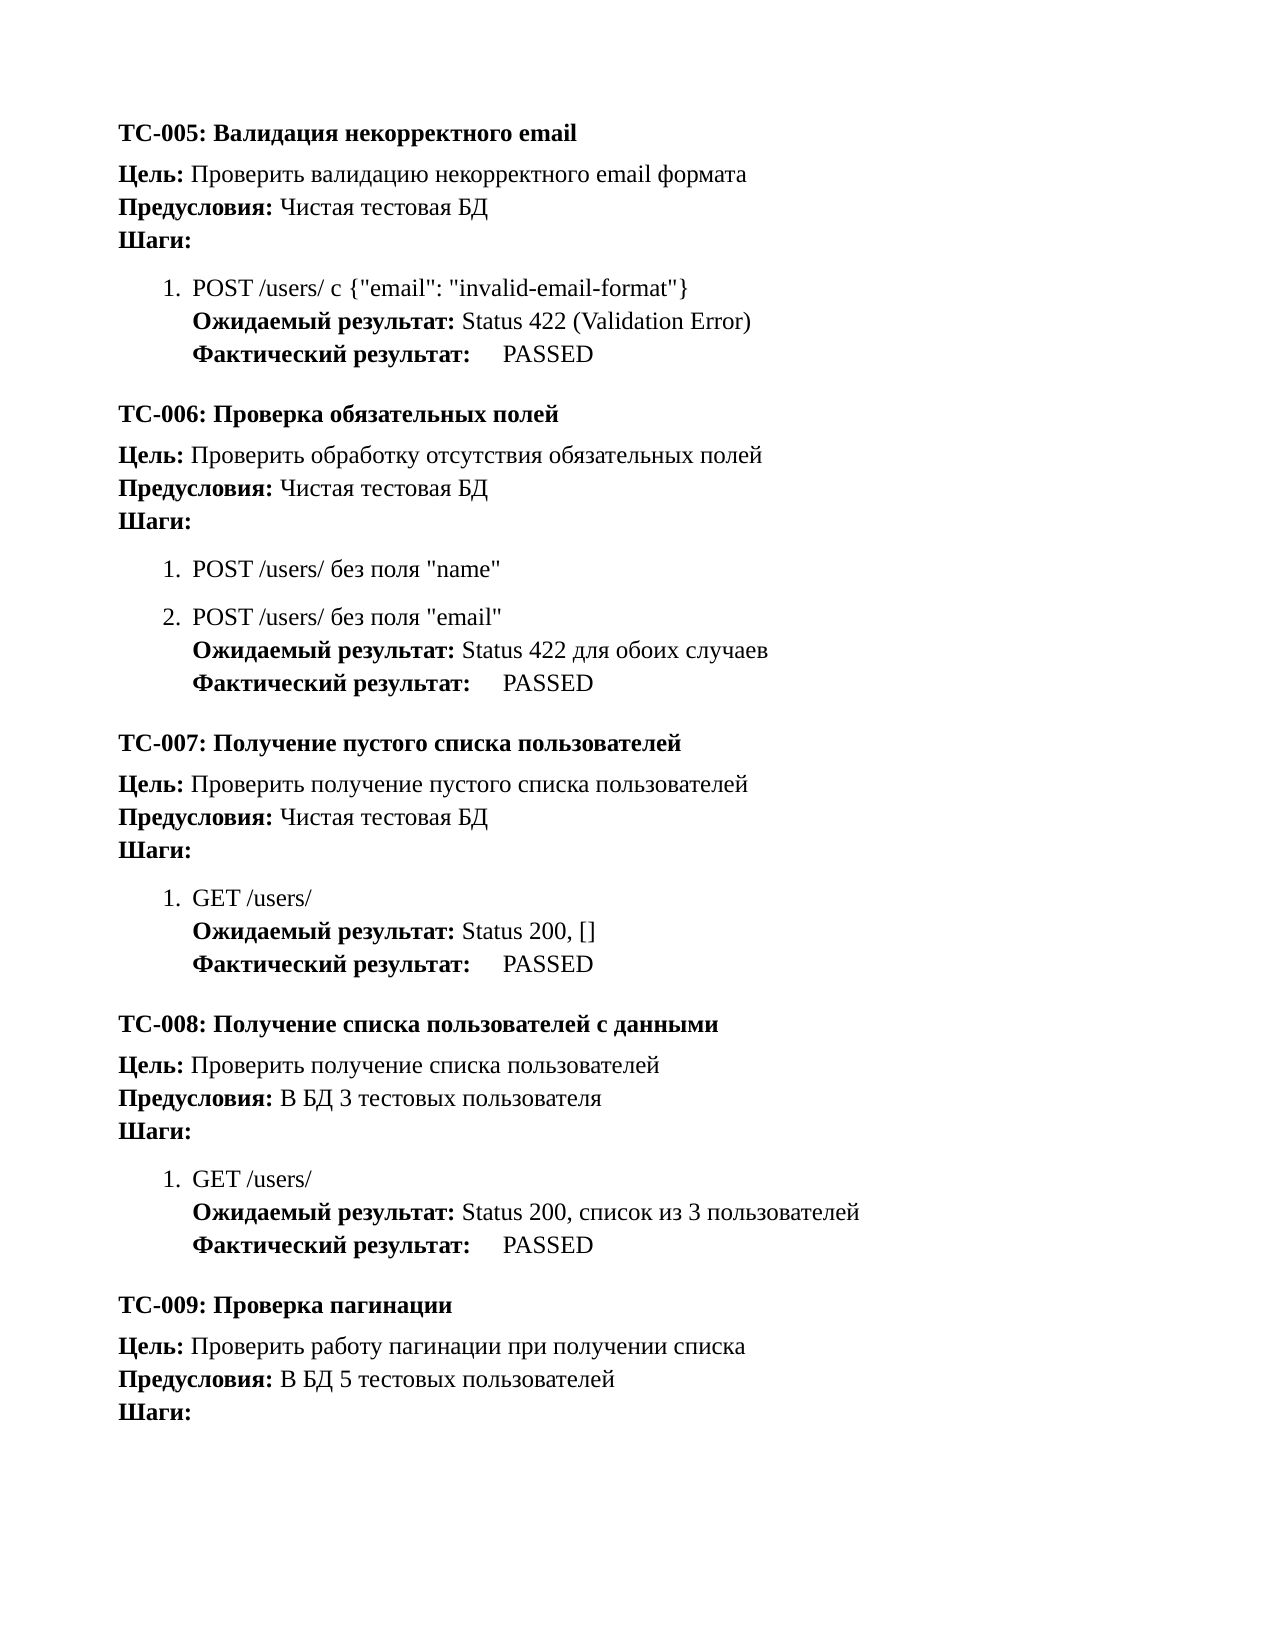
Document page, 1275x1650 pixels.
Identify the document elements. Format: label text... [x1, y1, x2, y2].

list POST /users/ без поля "email" Ожидаемый результат: Status 422 для обоих случаев Фактический результат: ✅ PASSED [162, 602, 1157, 696]
text Цель: Проверить получение списка пользователей Предусловия: В БД 3 тестовых пользователя Шаги: [118, 1050, 1157, 1145]
subtitle TC-008: Получение списка пользователей с данными [118, 1009, 1157, 1038]
list POST /users/ с {"email": "invalid-email-format"} Ожидаемый результат: Status 422 (Validation Error) Фактический результат: ✅ PASSED [162, 273, 1157, 368]
list GET /users/ Ожидаемый результат: Status 200, список из 3 пользователей Фактический результат: ✅ PASSED [162, 1164, 1157, 1258]
list POST /users/ без поля "name" [162, 554, 1157, 583]
subtitle TC-007: Получение пустого списка пользователей [118, 728, 1157, 757]
subtitle TC-005: Валидация некорректного email [118, 118, 1157, 147]
text Цель: Проверить работу пагинации при получении списка Предусловия: В БД 5 тестовых пользователей Шаги: [118, 1331, 1157, 1426]
text Цель: Проверить получение пустого списка пользователей Предусловия: Чистая тестовая БД Шаги: [118, 769, 1157, 864]
subtitle TC-009: Проверка пагинации [118, 1290, 1157, 1319]
subtitle TC-006: Проверка обязательных полей [118, 399, 1157, 428]
list GET /users/ Ожидаемый результат: Status 200, [] Фактический результат: ✅ PASSED [162, 883, 1157, 977]
text Цель: Проверить валидацию некорректного email формата Предусловия: Чистая тестовая БД Шаги: [118, 159, 1157, 254]
text Цель: Проверить обработку отсутствия обязательных полей Предусловия: Чистая тестовая БД Шаги: [118, 440, 1157, 535]
